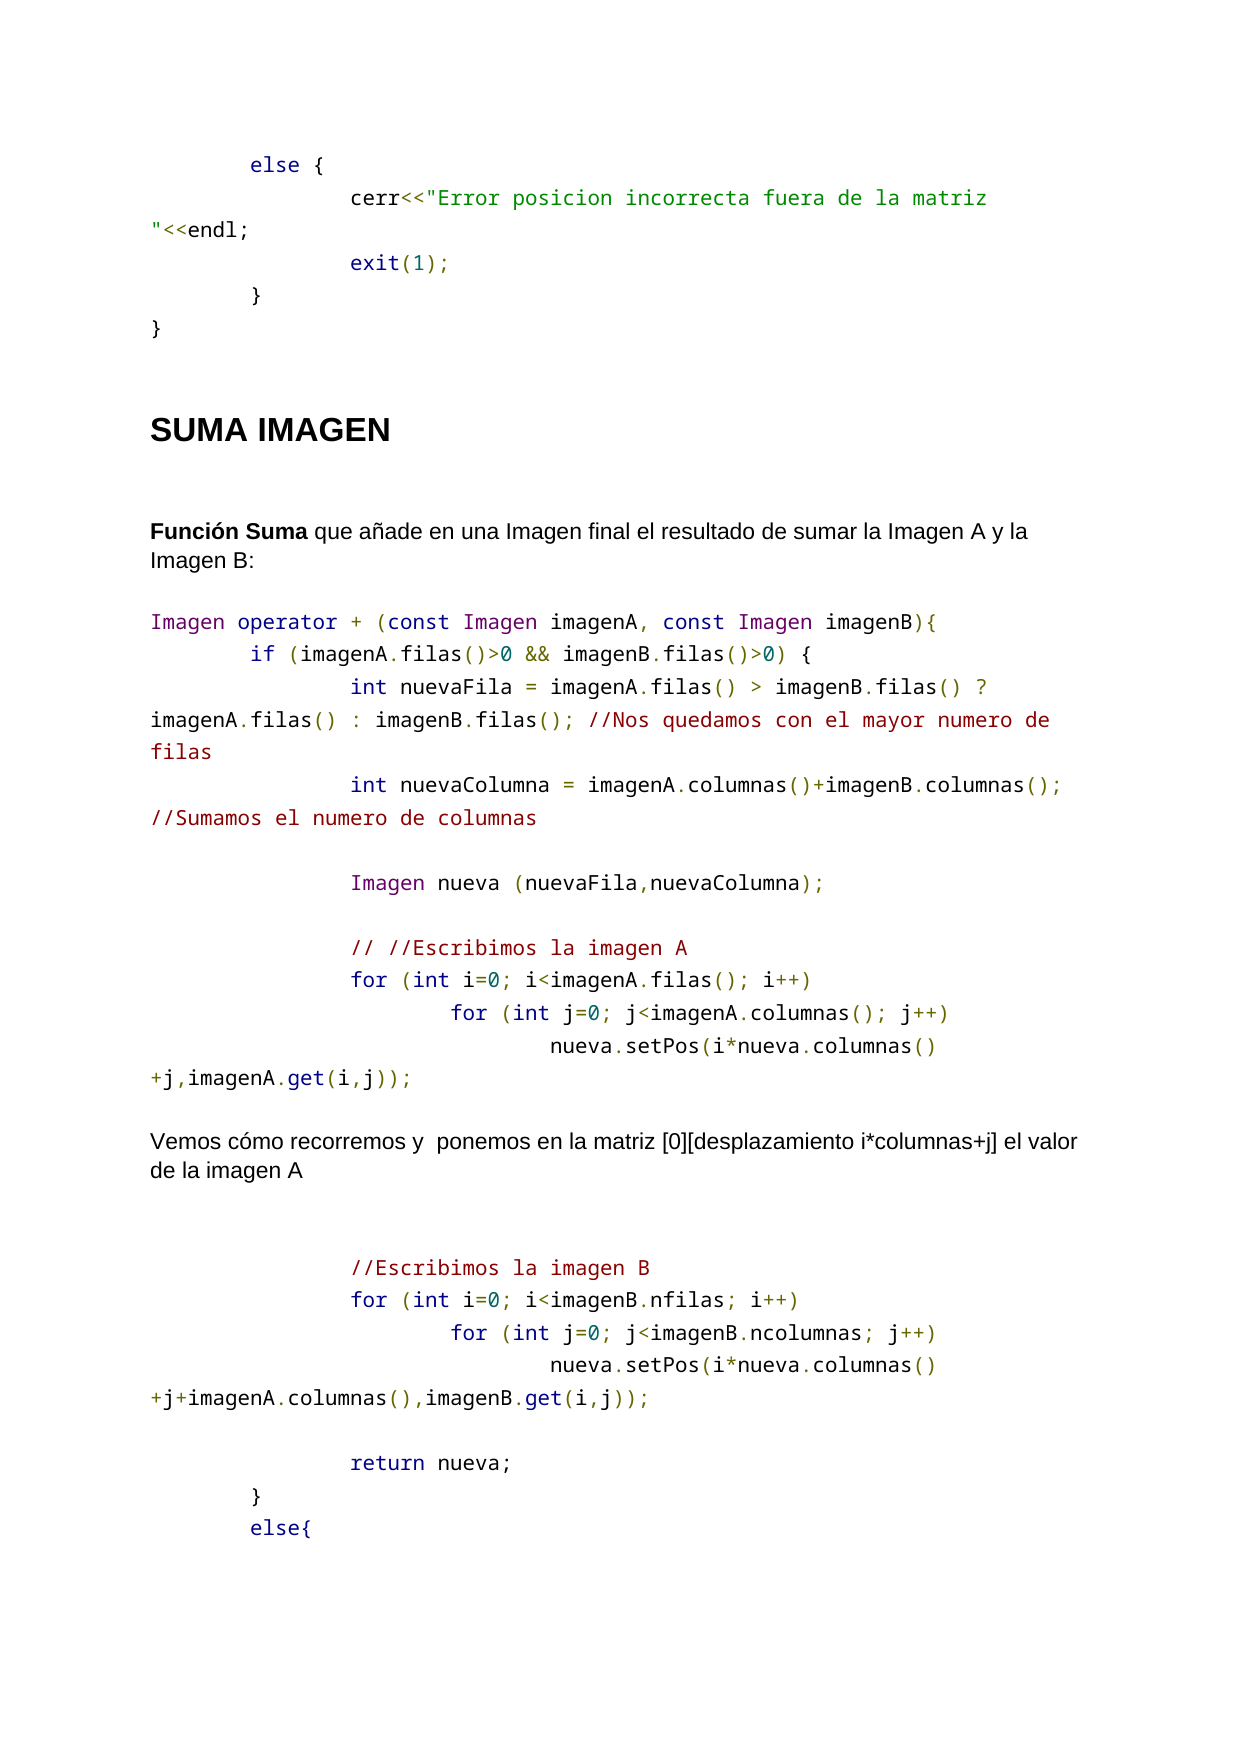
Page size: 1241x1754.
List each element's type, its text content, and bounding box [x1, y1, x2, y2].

text for (int j=0; j<imagenB.ncolumnas; j++) [150, 1318, 1091, 1346]
text } [150, 280, 1091, 309]
text Imagen nueva (nuevaFila,nuevaColumna); [150, 868, 1091, 896]
text // //Escribimos la imagen A [150, 933, 1091, 961]
text for (int i=0; i<imagenB.nfilas; i++) [150, 1285, 1091, 1314]
text //Escribimos la imagen B [150, 1253, 1091, 1281]
text int nuevaColumna = imagenA.columnas()+imagenB.columnas(); //Sumamos el numero de columnas [150, 770, 1091, 831]
text else { [150, 150, 1091, 178]
text return nueva; [150, 1448, 1091, 1477]
subtitle SUMA IMAGEN [150, 411, 1091, 448]
text nueva.setPos(i*nueva.columnas()+j+imagenA.columnas(),imagenB.get(i,j)); [150, 1350, 1091, 1411]
text nueva.setPos(i*nueva.columnas()+j,imagenA.get(i,j)); [150, 1031, 1091, 1092]
text for (int i=0; i<imagenA.filas(); i++) [150, 966, 1091, 994]
text if (imagenA.filas()>0 && imagenB.filas()>0) { [150, 639, 1091, 668]
text cerr<<"Error posicion incorrecta fuera de la matriz "<<endl; [150, 183, 1091, 244]
text int nuevaFila = imagenA.filas() > imagenB.filas() ? imagenA.filas() : imagenB.filas(); //Nos quedamos con el mayor numero de filas [150, 672, 1091, 766]
text exit(1); [150, 248, 1091, 276]
text else{ [150, 1513, 1091, 1542]
text Vemos cómo recorremos y ponemos en la matriz [0][desplazamiento i*columnas+j] el valor de la imagen A [150, 1129, 1091, 1184]
text Función Suma que añade en una Imagen final el resultado de sumar la Imagen A y la Imagen B: [150, 519, 1091, 574]
text Imagen operator + (const Imagen imagenA, const Imagen imagenB){ [150, 607, 1091, 635]
text } [150, 1481, 1091, 1509]
text } [150, 313, 1091, 341]
text for (int j=0; j<imagenA.columnas(); j++) [150, 998, 1091, 1027]
